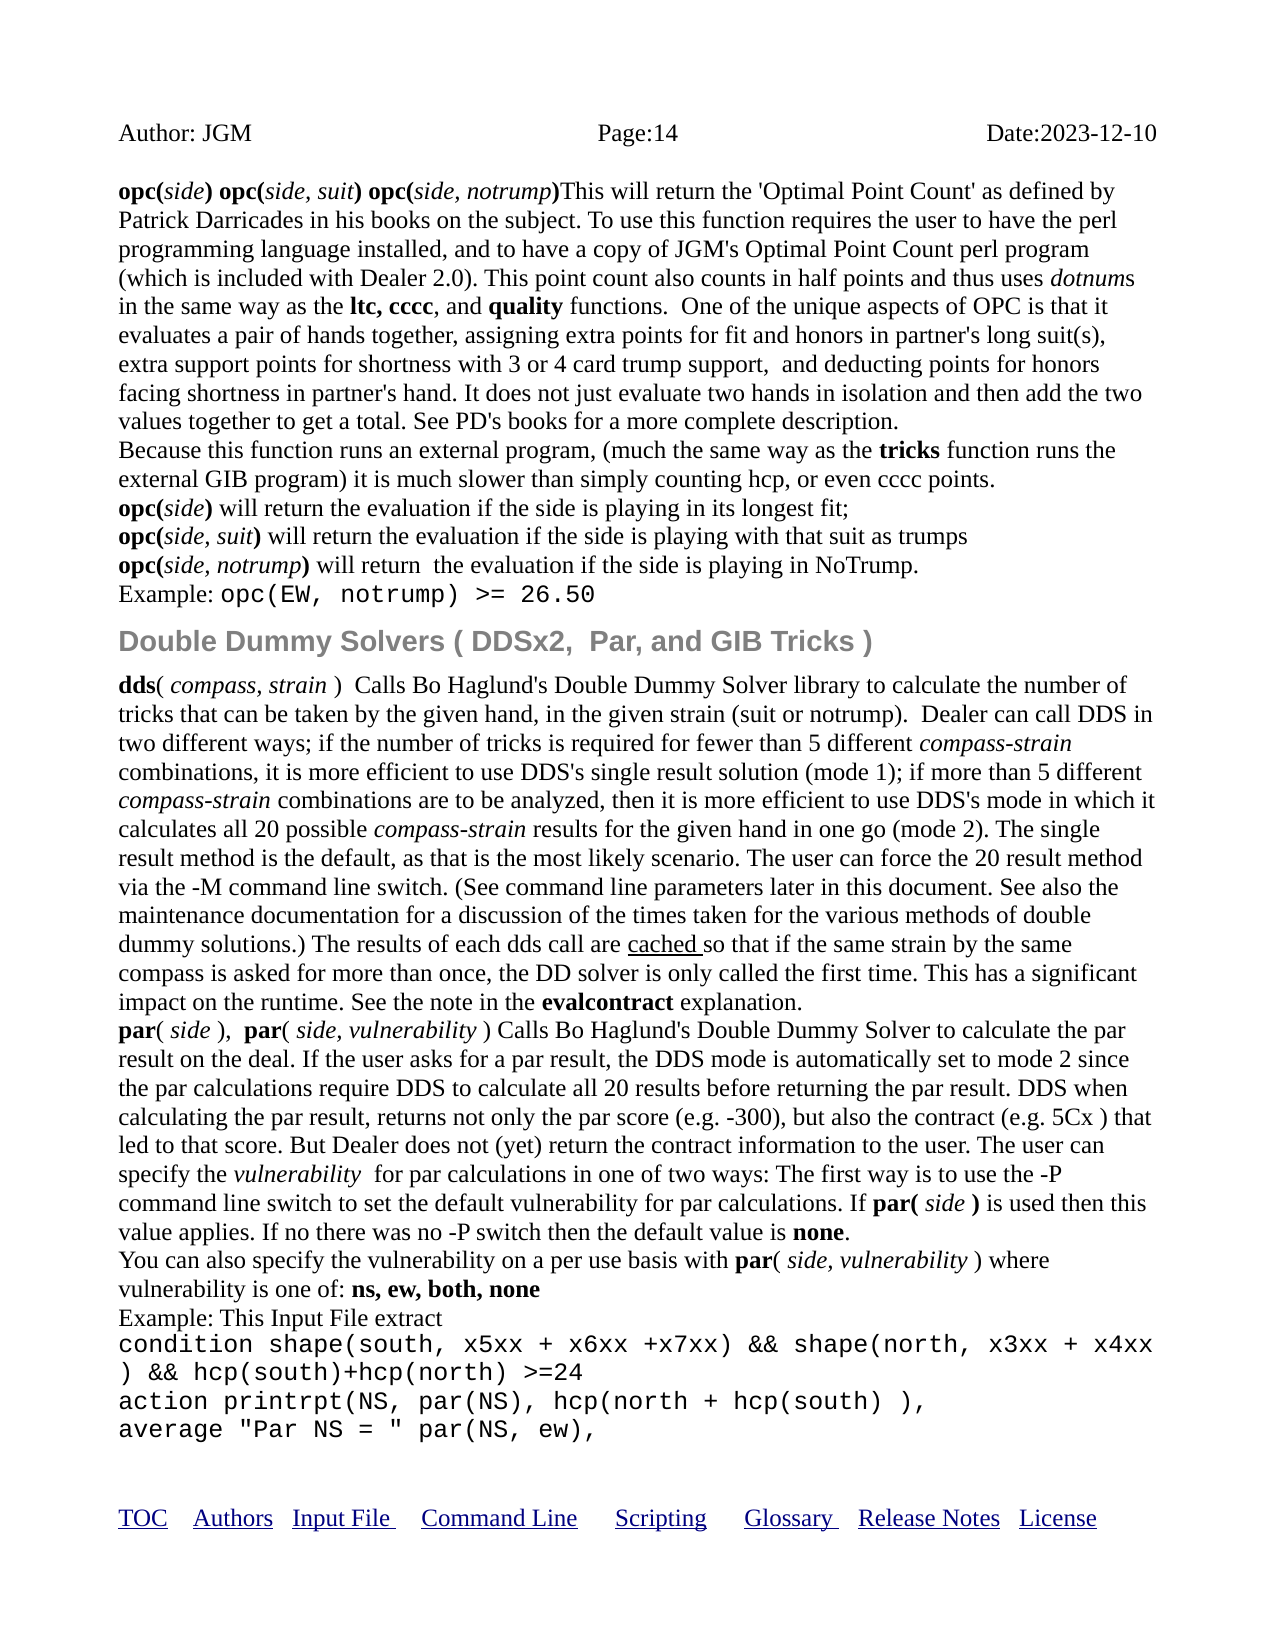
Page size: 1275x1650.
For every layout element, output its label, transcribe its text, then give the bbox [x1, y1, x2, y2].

text par( side ), par( side, vulnerability ) Calls Bo Haglund's Double Dummy Solver to calculate the par result on the deal. If the user asks for a par result, the DDS mode is automatically set to mode 2 since the par calculations require DDS to calculate all 20 results before returning the par result. DDS when calculating the par result, returns not only the par score (e.g. -300), but also the contract (e.g. 5Cx ) that led to that score. But Dealer does not (yet) return the contract information to the user. The user can specify the vulnerability for par calculations in one of two ways: The first way is to use the -P command line switch to set the default vulnerability for par calculations. If par( side ) is used then this value applies. If no there was no -P switch then the default value is none. [118, 1015, 1157, 1245]
text average "Par NS = " par(NS, ew), [118, 1417, 1157, 1445]
text Example: This Input File extract [118, 1303, 1157, 1332]
text opc(side, suit) will return the evaluation if the side is playing with that suit as trumps [118, 521, 1157, 550]
text opc(side, notrump) will return the evaluation if the side is playing in NoTrump. [118, 550, 1157, 579]
text Example: opc(EW, notrump) >= 26.50 [118, 579, 1157, 610]
subtitle Double Dummy Solvers ( DDSx2, Par, and GIB Tricks ) [118, 624, 1157, 658]
text Because this function runs an external program, (much the same way as the tricks function runs the external GIB program) it is much slower than simply counting hcp, or even cccc points. [118, 435, 1157, 493]
text action printrpt(NS, par(NS), hcp(north + hcp(south) ), [118, 1388, 1157, 1417]
text dds( compass, strain ) Calls Bo Haglund's Double Dummy Solver library to calculate the number of tricks that can be taken by the given hand, in the given strain (suit or notrump). Dealer can call DDS in two different ways; if the number of tricks is required for fewer than 5 different compass-strain combinations, it is more efficient to use DDS's single result solution (mode 1); if more than 5 different compass-strain combinations are to be analyzed, then it is more efficient to use DDS's mode in which it calculates all 20 possible compass-strain results for the given hand in one go (mode 2). The single result method is the default, as that is the most likely scenario. The user can force the 20 result method via the -M command line switch. (See command line parameters later in this document. See also the maintenance documentation for a discussion of the times taken for the various methods of double dummy solutions.) The results of each dds call are cached so that if the same strain by the same compass is asked for more than once, the DD solver is only called the first time. This has a significant impact on the runtime. See the note in the evalcontract explanation. [118, 670, 1157, 1015]
text opc(side) opc(side, suit) opc(side, notrump)This will return the 'Optimal Point Count' as defined by Patrick Darricades in his books on the subject. To use this function requires the user to have the perl programming language installed, and to have a copy of JGM's Optimal Point Count perl program (which is included with Dealer 2.0). This point count also counts in half points and thus uses dotnums in the same way as the ltc, cccc, and quality functions. One of the unique aspects of OPC is that it evaluates a pair of hands together, assigning extra points for fit and honors in partner's long suit(s), extra support points for shortness with 3 or 4 card trump support, and deducting points for honors facing shortness in partner's hand. It does not just evaluate two hands in isolation and then add the two values together to get a total. See PD's books for a more complete description. [118, 176, 1157, 435]
text You can also specify the vulnerability on a per use basis with par( side, vulnerability ) where vulnerability is one of: ns, ew, both, none [118, 1245, 1157, 1303]
text opc(side) will return the evaluation if the side is playing in its longest fit; [118, 493, 1157, 521]
text condition shape(south, x5xx + x6xx +x7xx) && shape(north, x3xx + x4xx ) && hcp(south)+hcp(north) >=24 [118, 1332, 1157, 1388]
